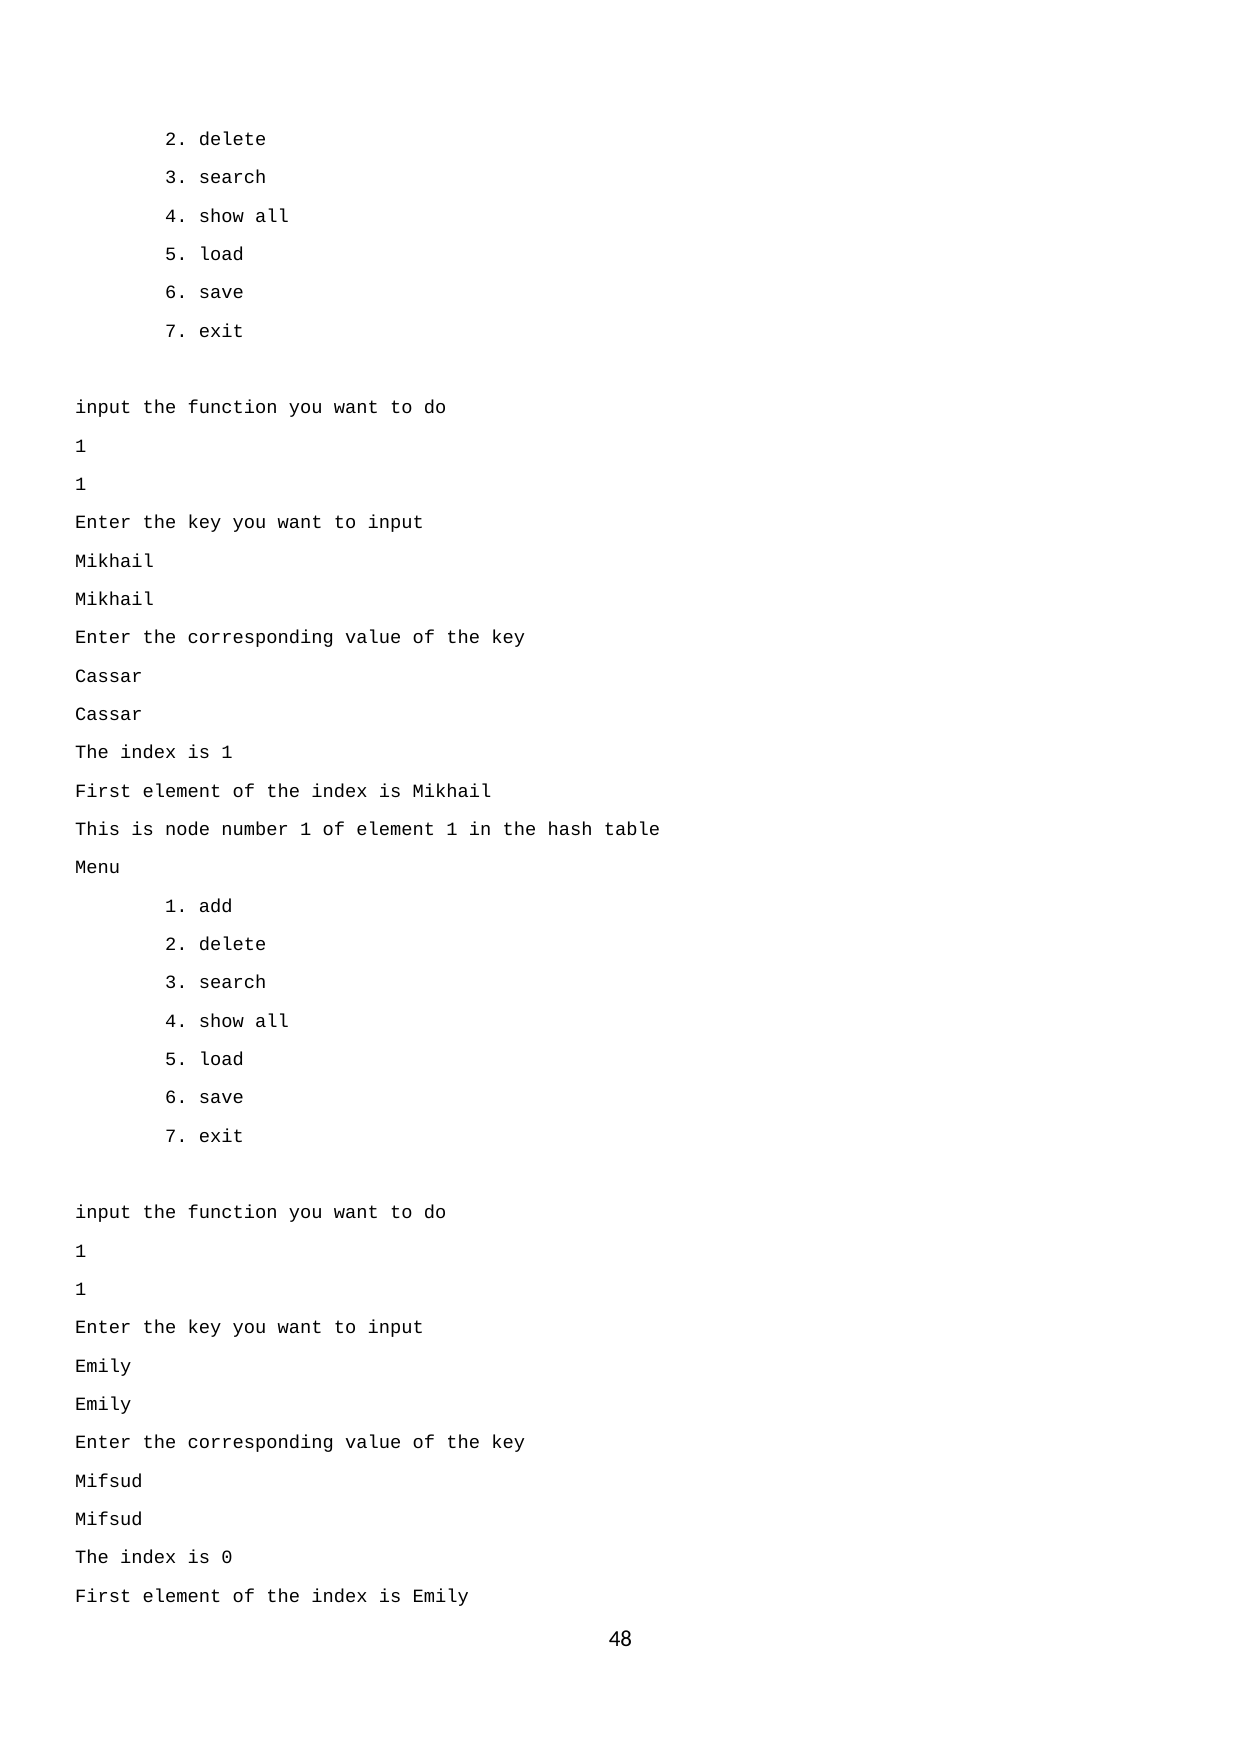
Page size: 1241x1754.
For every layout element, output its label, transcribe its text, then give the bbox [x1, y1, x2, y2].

text Cassar [75, 666, 1165, 688]
text 7. exit [75, 1126, 1165, 1148]
text Cassar [75, 705, 1165, 726]
text 7. exit [75, 321, 1165, 343]
text 6. save [75, 1088, 1165, 1109]
text 5. load [75, 245, 1165, 266]
text Emily [75, 1356, 1165, 1378]
text This is node number 1 of element 1 in the hash table [75, 820, 1165, 841]
text 5. load [75, 1050, 1165, 1071]
text First element of the index is Emily [75, 1586, 1165, 1608]
text 4. show all [75, 206, 1165, 228]
text Enter the key you want to input [75, 513, 1165, 534]
text Enter the key you want to input [75, 1318, 1165, 1339]
text 3. search [75, 973, 1165, 994]
text Mikhail [75, 590, 1165, 611]
text Enter the corresponding value of the key [75, 1433, 1165, 1454]
text 1 [75, 436, 1165, 458]
text Enter the corresponding value of the key [75, 628, 1165, 649]
text Mifsud [75, 1471, 1165, 1493]
text input the function you want to do [75, 398, 1165, 419]
text Menu [75, 858, 1165, 879]
text Mifsud [75, 1510, 1165, 1531]
text 6. save [75, 283, 1165, 304]
text The index is 1 [75, 743, 1165, 764]
text 3. search [75, 168, 1165, 189]
text First element of the index is Mikhail [75, 781, 1165, 803]
text 2. delete [75, 935, 1165, 956]
text 2. delete [75, 130, 1165, 151]
text 1 [75, 1280, 1165, 1301]
text input the function you want to do [75, 1203, 1165, 1224]
text 1 [75, 1241, 1165, 1263]
text 1 [75, 475, 1165, 496]
text 1. add [75, 896, 1165, 918]
text 4. show all [75, 1011, 1165, 1033]
text The index is 0 [75, 1548, 1165, 1569]
text Emily [75, 1395, 1165, 1416]
text Mikhail [75, 551, 1165, 573]
